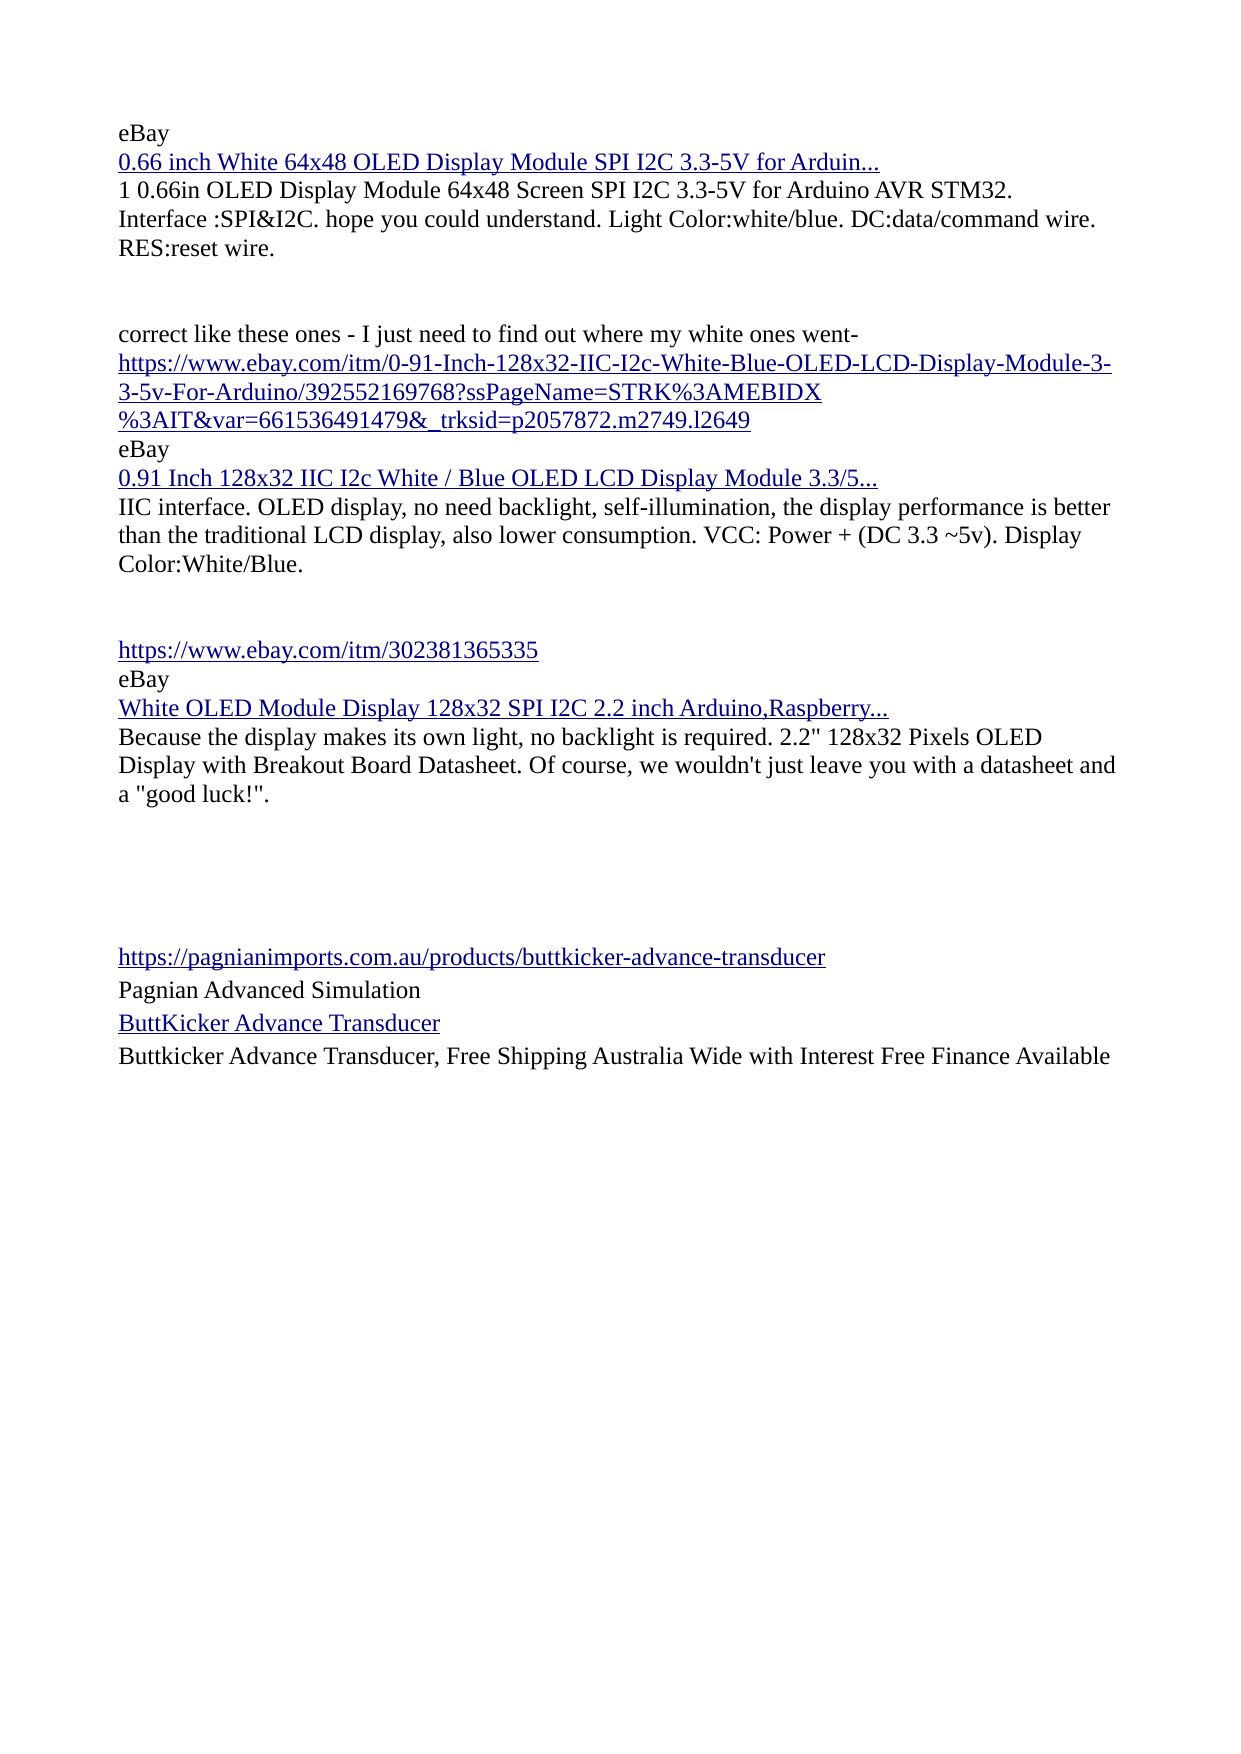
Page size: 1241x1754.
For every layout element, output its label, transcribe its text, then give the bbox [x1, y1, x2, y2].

text IIC interface. OLED display, no need backlight, self-illumination, the display performance is better than the traditional LCD display, also lower consumption. VCC: Power + (DC 3.3 ~5v). Display Color:White/Blue. [118, 492, 1122, 578]
text White OLED Module Display 128x32 SPI I2C 2.2 inch Arduino,Raspberry... [118, 693, 1122, 722]
text 0.91 Inch 128x32 IIC I2c White / Blue OLED LCD Display Module 3.3/5... [118, 463, 1122, 492]
text eBay [118, 434, 1122, 463]
text Because the display makes its own light, no backlight is required. 2.2" 128x32 Pixels OLED Display with Breakout Board Datasheet. Of course, we wouldn't just leave you with a datasheet and a "good luck!". [118, 722, 1122, 808]
text https://www.ebay.com/itm/302381365335 [118, 636, 1122, 664]
text 0.66 inch White 64x48 OLED Display Module SPI I2C 3.3-5V for Arduin... [118, 147, 1122, 176]
text ButtKicker Advance Transducer [118, 1008, 1122, 1037]
text 1 0.66in OLED Display Module 64x48 Screen SPI I2C 3.3-5V for Arduino AVR STM32. Interface :SPI&I2C. hope you could understand. Light Color:white/blue. DC:data/command wire. RES:reset wire. [118, 176, 1122, 262]
text Buttkicker Advance Transducer, Free Shipping Australia Wide with Interest Free Finance Available [118, 1041, 1122, 1070]
text https://pagnianimports.com.au/products/buttkicker-advance-transducer [118, 942, 1122, 971]
text Pagnian Advanced Simulation [118, 975, 1122, 1004]
text eBay [118, 664, 1122, 693]
text eBay [118, 118, 1122, 147]
text correct like these ones - I just need to find out where my white ones went- https://www.ebay.com/itm/0-91-Inch-128x32-IIC-I2c-White-Blue-OLED-LCD-Display-Module-3-3-5v-For-Arduino/392552169768?ssPageName=STRK%3AMEBIDX%3AIT&var=661536491479&_trksid=p2057872.m2749.l2649 [118, 319, 1122, 434]
